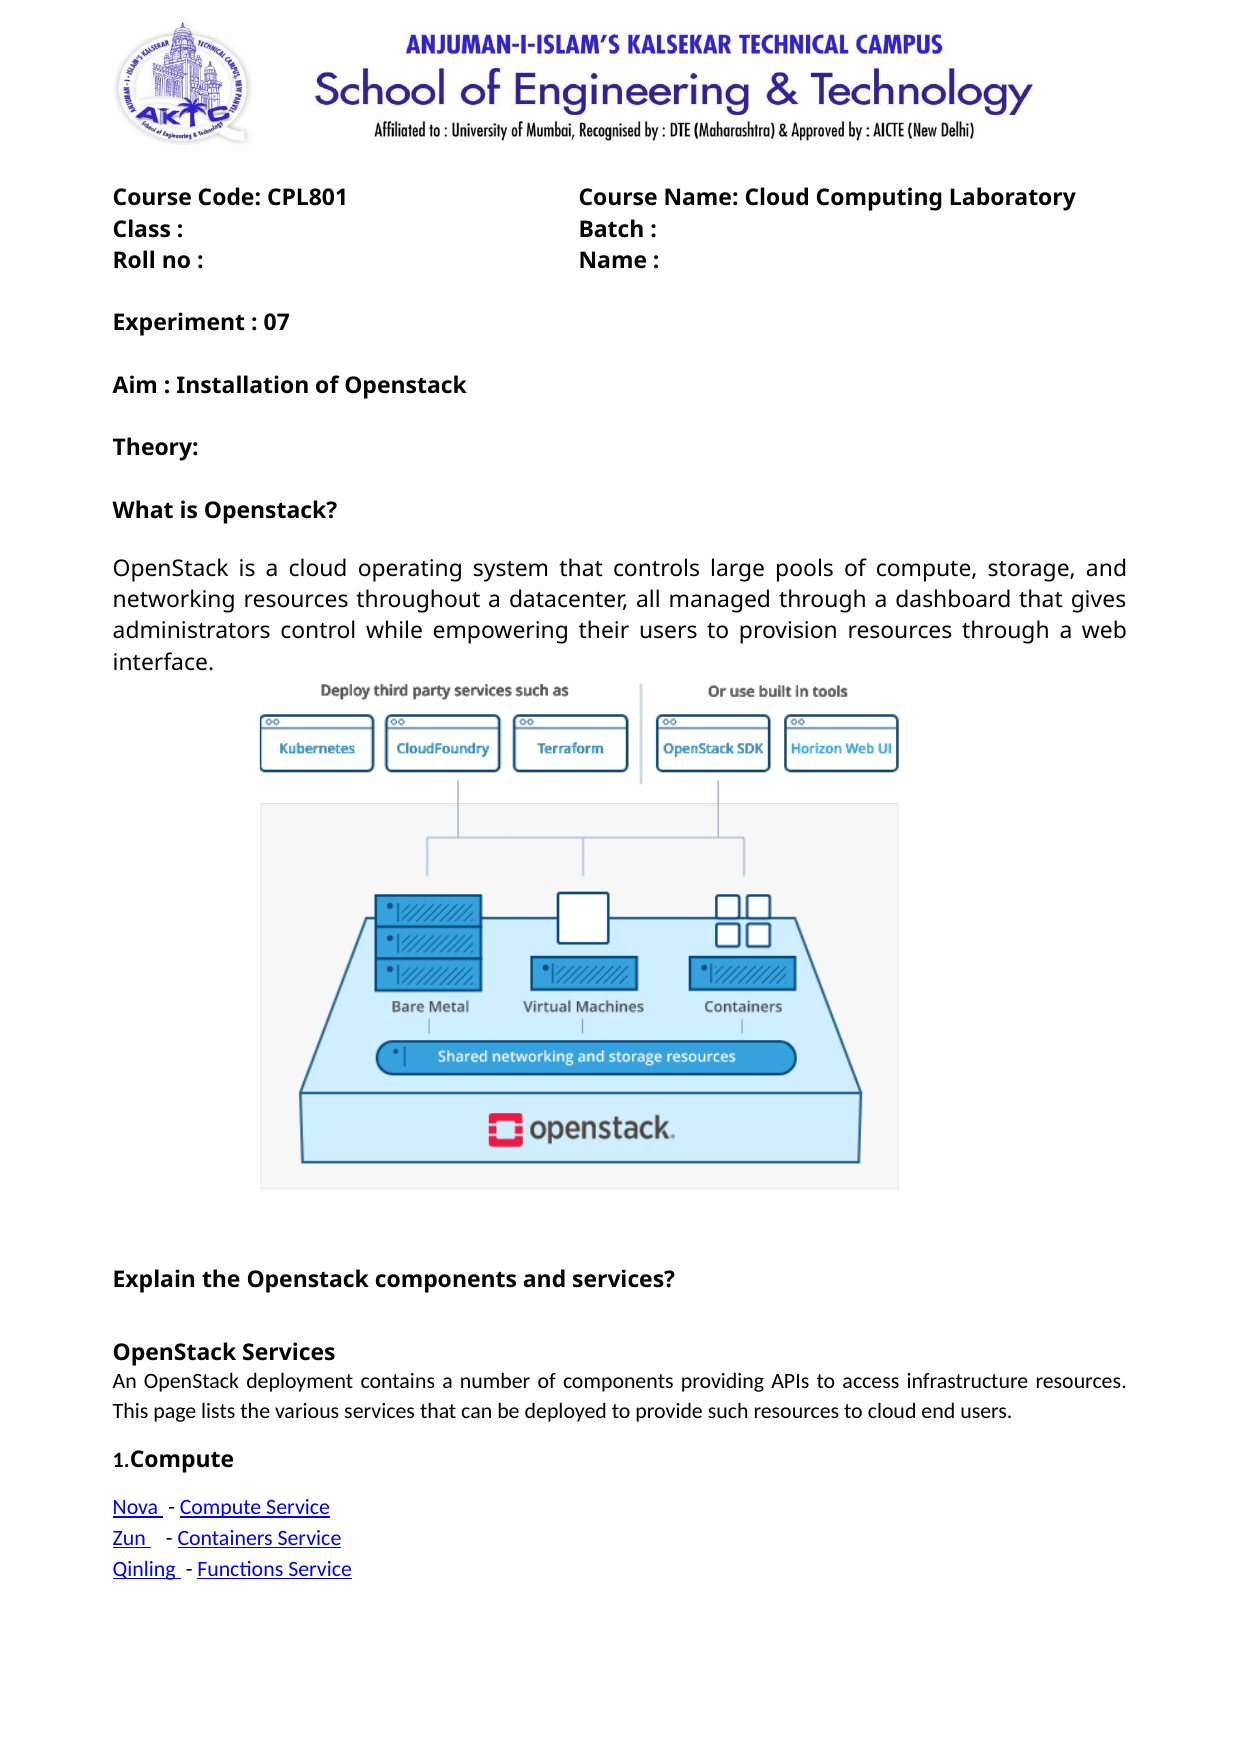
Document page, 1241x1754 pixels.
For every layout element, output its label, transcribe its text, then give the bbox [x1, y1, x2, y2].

text OpenStack is a cloud operating system that controls large pools of compute, storage, and networking resources throughout a datacenter, all managed through a dashboard that gives administrators control while empowering their users to provision resources through a web interface. [112, 552, 1128, 677]
text Qinling - Functions Service [112, 1555, 1128, 1581]
table_cell Batch : [567, 213, 1139, 244]
text Explain the Openstack components and services? [112, 1263, 1128, 1294]
table_cell Name : [567, 244, 1139, 275]
text What is Openstack? [112, 494, 1128, 525]
text Aim : Installation of Openstack [112, 369, 1128, 400]
text An OpenStack deployment contains a number of components providing APIs to access infrastructure resources. This page lists the various services that can be deployed to provide such resources to cloud end users. [112, 1367, 1128, 1424]
table_cell Class : [101, 213, 567, 244]
text Nova - Compute Service [112, 1493, 1128, 1520]
text 1.Compute [112, 1443, 1128, 1474]
text Experiment : 07 [112, 306, 1128, 337]
subtitle OpenStack Services [112, 1336, 1128, 1367]
table_header Course Code: CPL801 [101, 181, 567, 212]
text Zun - Containers Service [112, 1524, 1128, 1551]
table_cell Roll no : [101, 244, 567, 275]
text Theory: [112, 431, 1128, 462]
table_header Course Name: Cloud Computing Laboratory [567, 181, 1139, 212]
